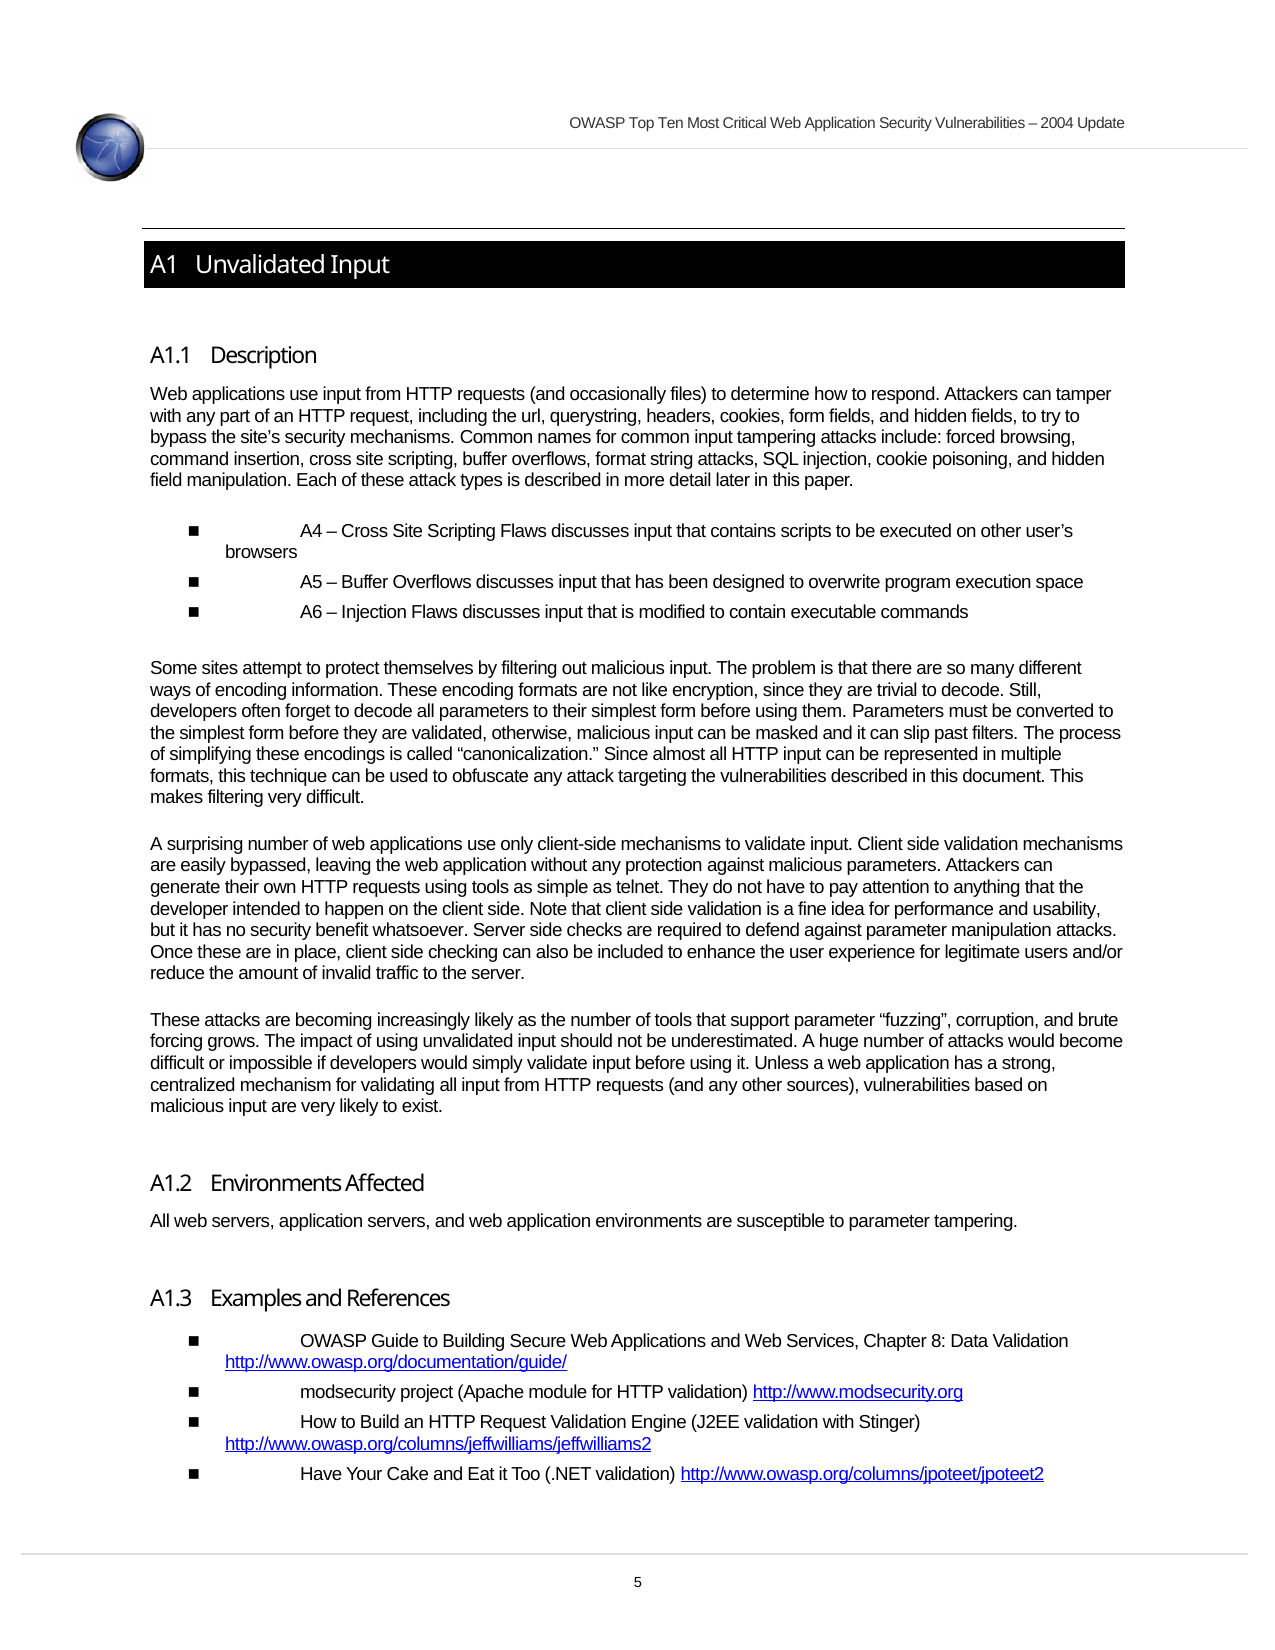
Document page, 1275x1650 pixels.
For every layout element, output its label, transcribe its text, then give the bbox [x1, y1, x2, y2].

text These attacks are becoming increasingly likely as the number of tools that support parameter “fuzzing”, corruption, and brute forcing grows. The impact of using unvalidated input should not be underestimated. A huge number of attacks would become difficult or impossible if developers would simply validate input before using it. Unless a web application has a strong, centralized mechanism for validating all input from HTTP requests (and any other sources), vulnerabilities based on malicious input are very likely to exist. [150, 1009, 1125, 1116]
text Some sites attempt to protect themselves by filtering out malicious input. The problem is that there are so many different ways of encoding information. These encoding formats are not like encryption, since they are trivial to decode. Still, developers often forget to decode all parameters to their simplest form before using them. Parameters must be converted to the simplest form before they are validated, otherwise, malicious input can be masked and it can slip past filters. The process of simplifying these encodings is called “canonicalization.” Since almost all HTTP input can be represented in multiple formats, this technique can be used to obfuscate any attack targeting the vulnerabilities described in this document. This makes filtering very difficult. [150, 657, 1125, 808]
subtitle Environments Affected [150, 1166, 1125, 1198]
text A surprising number of web applications use only client-side mechanisms to validate input. Client side validation mechanisms are easily bypassed, leaving the web application without any protection against malicious parameters. Attackers can generate their own HTTP requests using tools as simple as telnet. They do not have to pay attention to anything that the developer intended to happen on the client side. Note that client side validation is a fine idea for performance and usability, but it has no security benefit whatsoever. Server side checks are required to defend against parameter manipulation attacks. Once these are in place, client side checking can also be included to enhance the user experience for legitimate users and/or reduce the amount of invalid traffic to the server. [150, 833, 1125, 984]
list How to Build an HTTP Request Validation Engine (J2EE validation with Stinger) http://www.owasp.org/columns/jeffwilliams/jeffwilliams2 [187, 1411, 1125, 1454]
subtitle Unvalidated Input [144, 241, 1125, 288]
subtitle Description [150, 339, 1125, 370]
text All web servers, application servers, and web application environments are susceptible to parameter tampering. [150, 1210, 1125, 1232]
list A4 – Cross Site Scripting Flaws discusses input that contains scripts to be executed on other user’s browsers [187, 520, 1125, 563]
list OWASP Guide to Building Secure Web Applications and Web Services, Chapter 8: Data Validation http://www.owasp.org/documentation/guide/ [187, 1330, 1125, 1373]
subtitle Examples and References [150, 1282, 1125, 1313]
list A6 – Injection Flaws discusses input that is modified to contain executable commands [187, 601, 1125, 623]
list Have Your Cake and Eat it Too (.NET validation) http://www.owasp.org/columns/jpoteet/jpoteet2 [187, 1462, 1125, 1484]
list A5 – Buffer Overflows discusses input that has been designed to overwrite program execution space [187, 571, 1125, 593]
list modsecurity project (Apache module for HTTP validation) http://www.modsecurity.org [187, 1381, 1125, 1403]
picture [72, 112, 147, 182]
text Web applications use input from HTTP requests (and occasionally files) to determine how to respond. Attackers can tamper with any part of an HTTP request, including the url, querystring, headers, cookies, form fields, and hidden fields, to try to bypass the site’s security mechanisms. Common names for common input tampering attacks include: forced browsing, command insertion, cross site scripting, buffer overflows, format string attacks, SQL injection, cookie poisoning, and hidden field manipulation. Each of these attack types is described in more detail later in this paper. [150, 383, 1125, 491]
